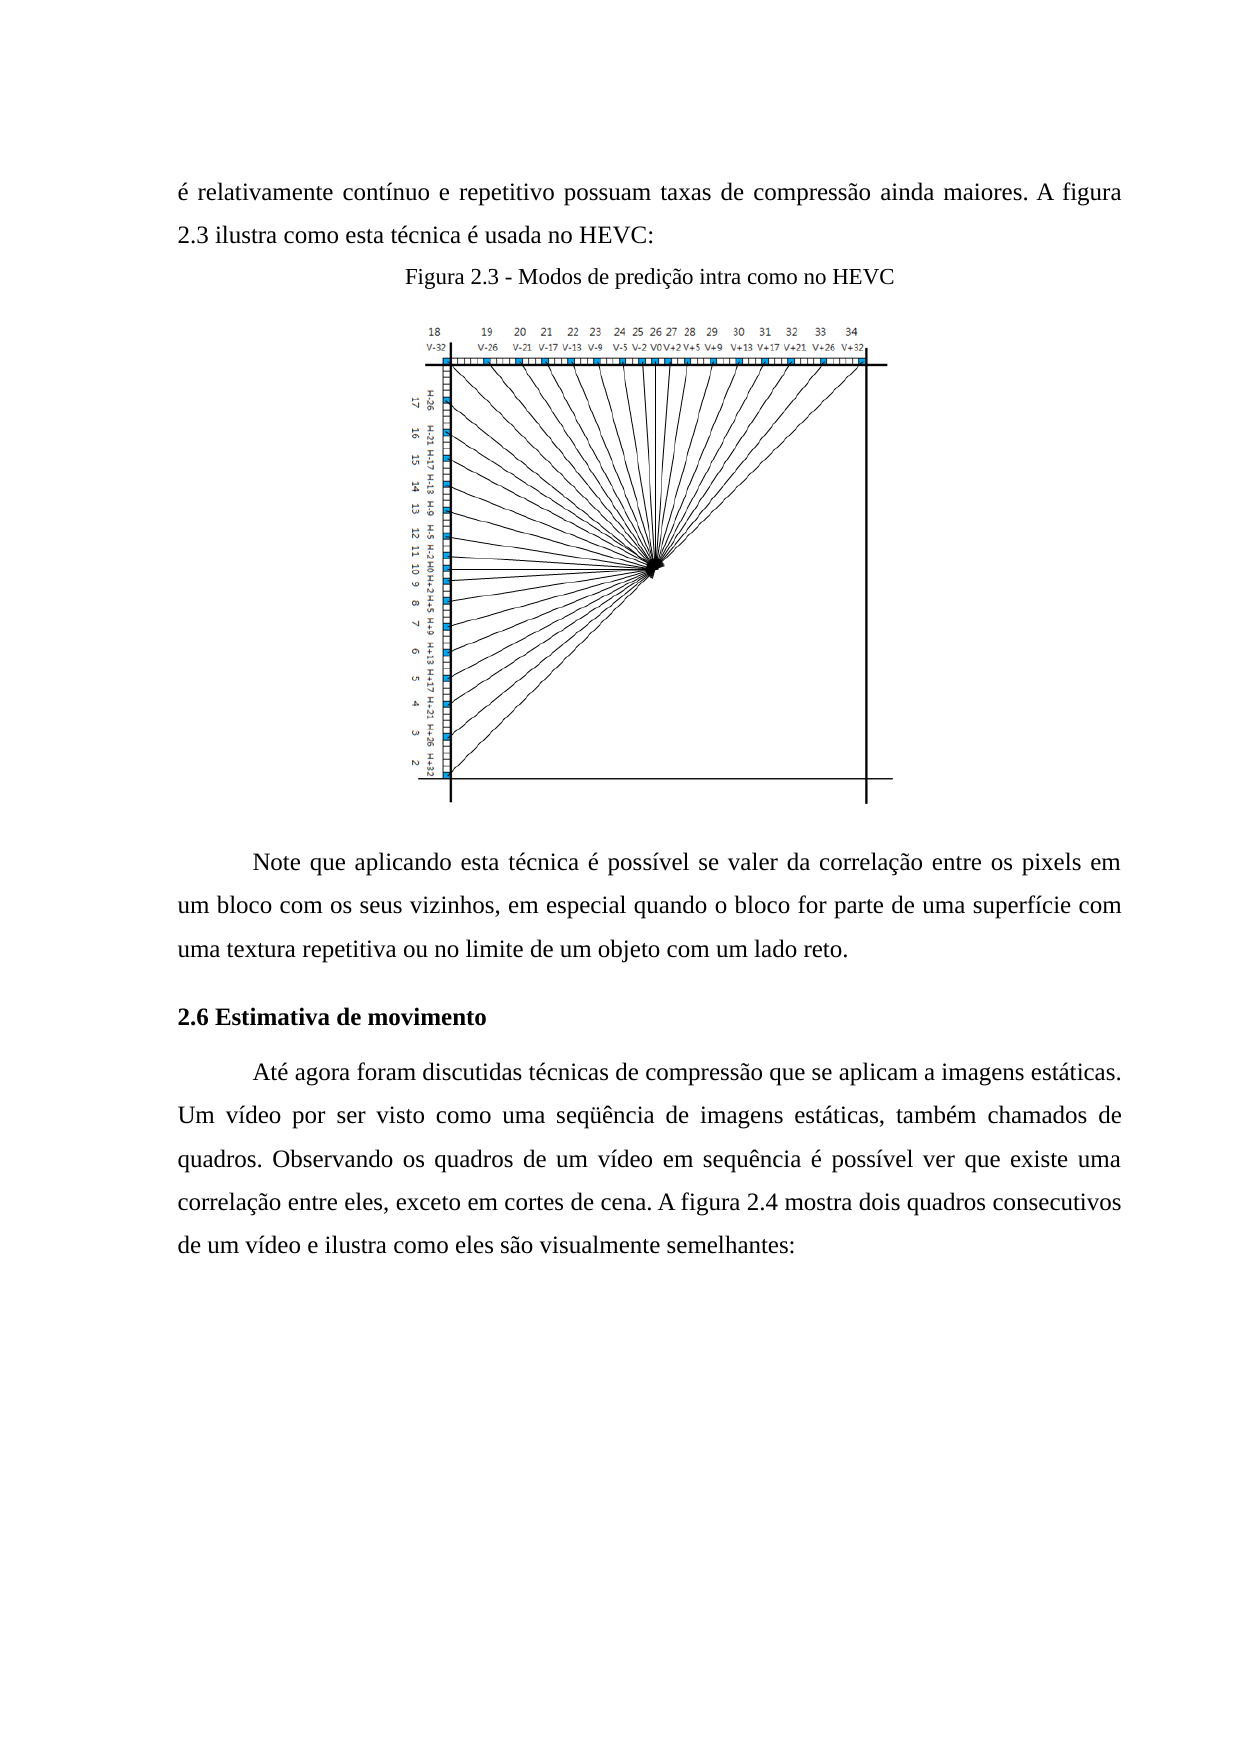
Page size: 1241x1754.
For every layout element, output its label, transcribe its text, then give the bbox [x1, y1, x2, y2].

text Até agora foram discutidas técnicas de compressão que se aplicam a imagens estáticas. Um vídeo por ser visto como uma seqüência de imagens estáticas, também chamados de quadros. Observando os quadros de um vídeo em sequência é possível ver que existe uma correlação entre eles, exceto em cortes de cena. A figura 2.4 mostra dois quadros consecutivos de um vídeo e ilustra como eles são visualmente semelhantes: [177, 1057, 1122, 1259]
text Figura 2.3 - Modos de predição intra como no HEVC [177, 263, 1122, 290]
text Note que aplicando esta técnica é possível se valer da correlação entre os pixels em um bloco com os seus vizinhos, em especial quando o bloco for parte de uma superfície com uma textura repetitiva ou no limite de um objeto com um lado reto. [177, 315, 1122, 962]
picture [392, 314, 907, 815]
subtitle 2.6 Estimativa de movimento [177, 1002, 1122, 1031]
text é relativamente contínuo e repetitivo possuam taxas de compressão ainda maiores. A figura 2.3 ilustra como esta técnica é usada no HEVC: [177, 177, 1122, 249]
